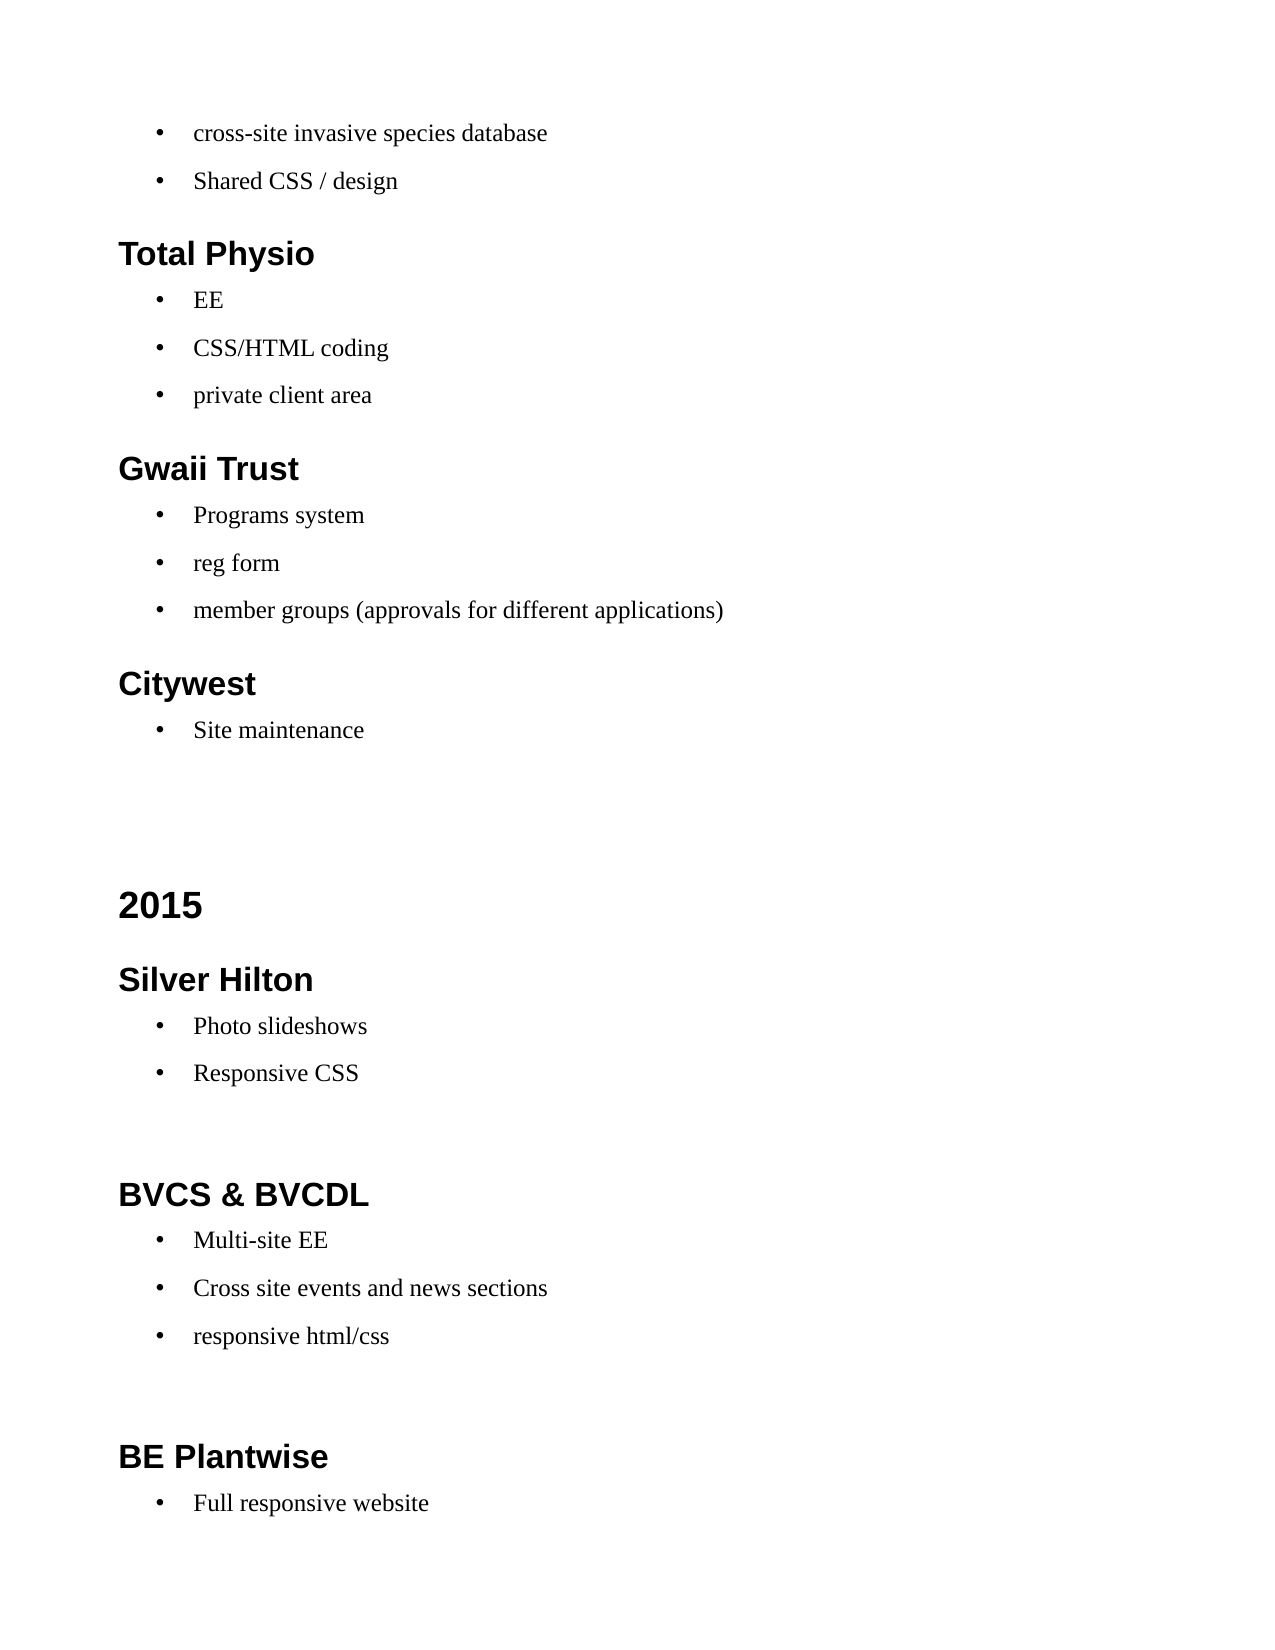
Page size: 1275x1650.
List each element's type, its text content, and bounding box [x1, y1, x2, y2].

subtitle Citywest [118, 664, 1157, 702]
list cross-site invasive species database [156, 118, 1157, 147]
subtitle BVCS & BVCDL [118, 1174, 1157, 1213]
list Responsive CSS [156, 1058, 1157, 1087]
subtitle Silver Hilton [118, 960, 1157, 998]
list private client area [156, 381, 1157, 409]
list member groups (approvals for different applications) [156, 595, 1157, 624]
subtitle 2015 [118, 883, 1157, 926]
list Programs system [156, 500, 1157, 529]
subtitle Total Physio [118, 234, 1157, 273]
list Cross site events and news sections [156, 1273, 1157, 1302]
list reg form [156, 548, 1157, 576]
list Site maintenance [156, 715, 1157, 744]
list Shared CSS / design [156, 166, 1157, 194]
list Photo slideshows [156, 1011, 1157, 1039]
subtitle Gwaii Trust [118, 449, 1157, 488]
subtitle BE Plantwise [118, 1437, 1157, 1476]
list Multi-site EE [156, 1226, 1157, 1254]
list responsive html/css [156, 1321, 1157, 1349]
list EE [156, 285, 1157, 314]
list Full responsive website [156, 1488, 1157, 1517]
list CSS/HTML coding [156, 333, 1157, 362]
